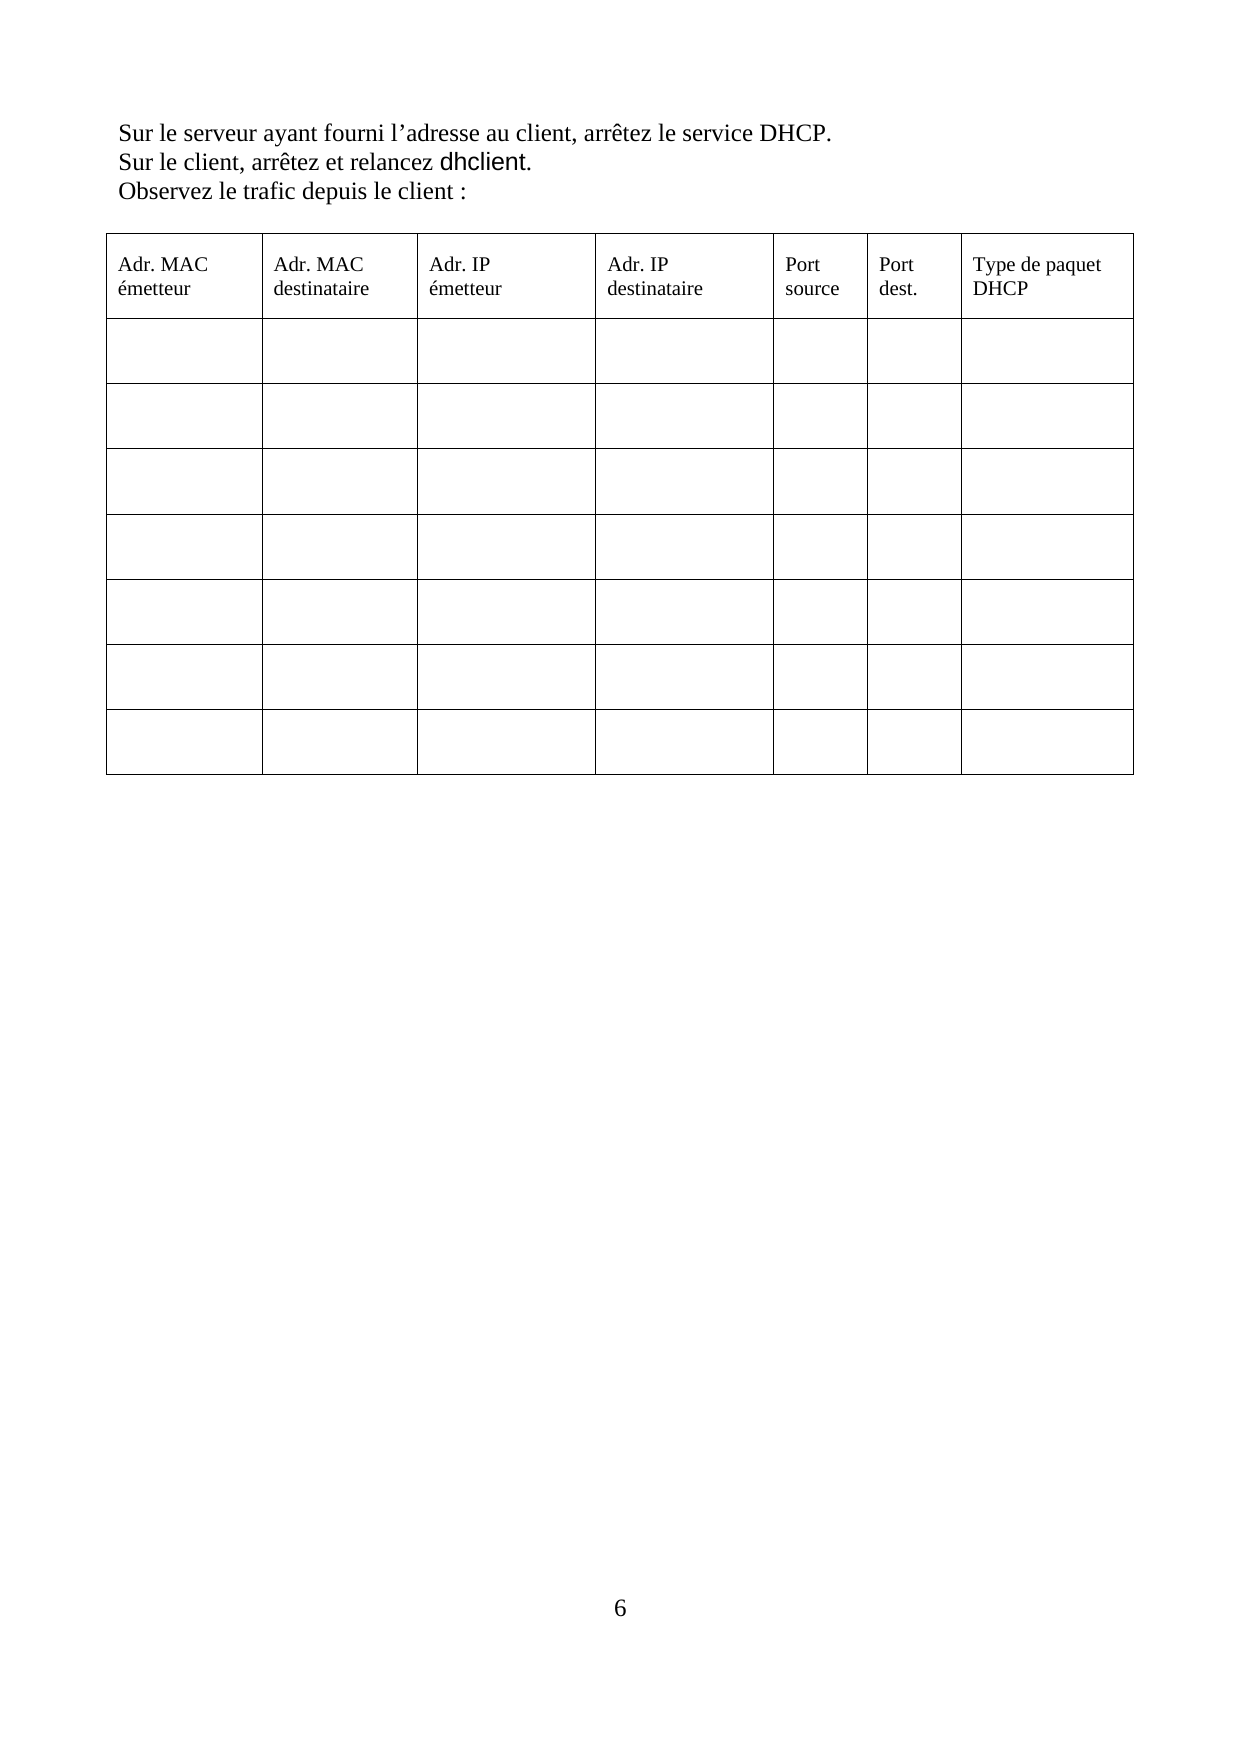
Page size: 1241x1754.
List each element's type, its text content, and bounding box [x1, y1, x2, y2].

table_cell [107, 710, 262, 774]
table_cell [868, 645, 961, 709]
table_cell [107, 319, 262, 383]
table_cell [962, 515, 1133, 579]
table_cell [418, 645, 595, 709]
table_header Adr. IP destinataire [596, 234, 773, 318]
table_cell [868, 515, 961, 579]
table_cell [596, 580, 773, 644]
table_cell [962, 710, 1133, 774]
table_cell [774, 449, 867, 513]
table_cell [418, 710, 595, 774]
table_cell [774, 710, 867, 774]
table_cell [596, 515, 773, 579]
table_cell [418, 384, 595, 448]
table_cell [774, 645, 867, 709]
table_cell [263, 384, 417, 448]
table_cell [962, 580, 1133, 644]
table_cell [418, 580, 595, 644]
table_cell [596, 319, 773, 383]
table_cell [774, 319, 867, 383]
table_cell [263, 515, 417, 579]
table_cell [868, 710, 961, 774]
table_cell [774, 384, 867, 448]
table_cell [962, 449, 1133, 513]
table_cell [962, 319, 1133, 383]
table_cell [868, 580, 961, 644]
table_cell [263, 580, 417, 644]
table_cell [774, 515, 867, 579]
table_cell [107, 580, 262, 644]
table_cell [418, 449, 595, 513]
table_cell [263, 449, 417, 513]
table_cell [596, 449, 773, 513]
table_header Adr. MAC émetteur [107, 234, 262, 318]
table_cell [774, 580, 867, 644]
table_header Port source [774, 234, 867, 318]
table_cell [962, 384, 1133, 448]
table_cell [868, 449, 961, 513]
table_cell [263, 710, 417, 774]
text Sur le serveur ayant fourni l’adresse au client, arrêtez le service DHCP. [118, 118, 1122, 147]
table_cell [107, 449, 262, 513]
table_cell [263, 319, 417, 383]
table_header Port dest. [868, 234, 961, 318]
table_cell [596, 384, 773, 448]
table_cell [107, 515, 262, 579]
table_header Adr. MAC destinataire [263, 234, 417, 318]
table_cell [596, 645, 773, 709]
table_header Adr. IP émetteur [418, 234, 595, 318]
table_cell [107, 384, 262, 448]
table_cell [596, 710, 773, 774]
table_cell [107, 645, 262, 709]
table_cell [418, 319, 595, 383]
table_header Type de paquet DHCP [962, 234, 1133, 318]
table_cell [868, 384, 961, 448]
table_cell [868, 319, 961, 383]
table_cell [418, 515, 595, 579]
text Sur le client, arrêtez et relancez dhclient. [118, 147, 1122, 176]
table_cell [962, 645, 1133, 709]
text Observez le trafic depuis le client : [118, 176, 1122, 204]
table_cell [263, 645, 417, 709]
